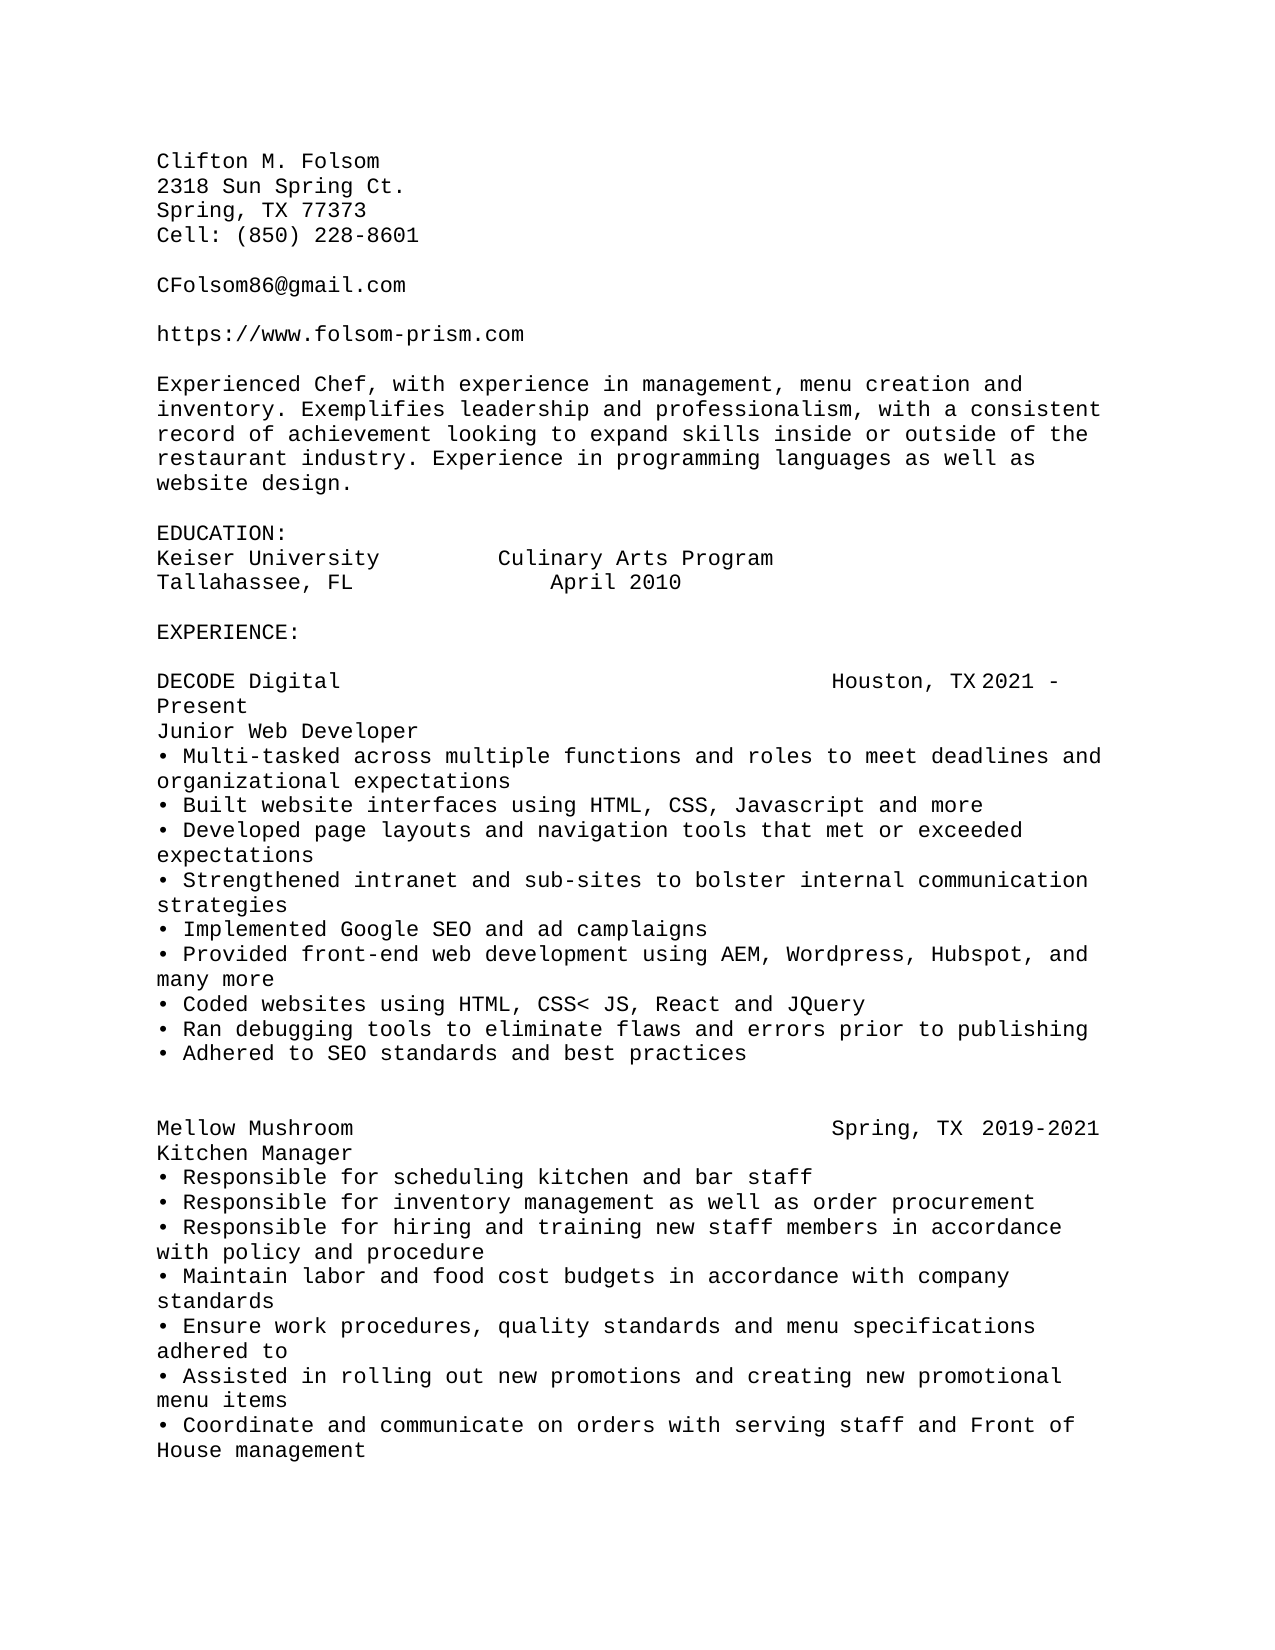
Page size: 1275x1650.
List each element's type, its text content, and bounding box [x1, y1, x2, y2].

text • Coordinate and communicate on orders with serving staff and Front of House management [156, 1414, 1118, 1464]
text DECODE Digital Houston, TX 2021 - Present [156, 671, 1118, 720]
text EDUCATION: [156, 522, 1118, 547]
text Experienced Chef, with experience in management, menu creation and inventory. Exemplifies leadership and professionalism, with a consistent record of achievement looking to expand skills inside or outside of the restaurant industry. Experience in programming languages as well as website design. [156, 373, 1118, 497]
text • Ran debugging tools to eliminate flaws and errors prior to publishing [156, 1018, 1118, 1042]
text • Responsible for hiring and training new staff members in accordance with policy and procedure [156, 1216, 1118, 1266]
text EXPERIENCE: [156, 621, 1118, 646]
text Clifton M. Folsom [156, 150, 1118, 175]
text Junior Web Developer [156, 720, 1118, 745]
text Keiser University Culinary Arts Program Tallahassee, FL April 2010 [156, 547, 1118, 596]
text Spring, TX 77373 [156, 199, 1118, 224]
text CFolsom86@gmail.com [156, 274, 1118, 299]
text Mellow Mushroom Spring, TX 2019-2021 [156, 1117, 1118, 1142]
text • Built website interfaces using HTML, CSS, Javascript and more [156, 794, 1118, 819]
text • Implemented Google SEO and ad camplaigns [156, 918, 1118, 943]
text • Provided front-end web development using AEM, Wordpress, Hubspot, and many more [156, 943, 1118, 993]
text • Adhered to SEO standards and best practices [156, 1042, 1118, 1067]
text • Developed page layouts and navigation tools that met or exceeded expectations [156, 819, 1118, 869]
text • Maintain labor and food cost budgets in accordance with company standards [156, 1266, 1118, 1315]
text Cell: (850) 228-8601 [156, 224, 1118, 249]
text • Ensure work procedures, quality standards and menu specifications adhered to [156, 1315, 1118, 1365]
text • Responsible for inventory management as well as order procurement [156, 1191, 1118, 1216]
text • Coded websites using HTML, CSS< JS, React and JQuery [156, 993, 1118, 1018]
text • Responsible for scheduling kitchen and bar staff [156, 1166, 1118, 1191]
text • Multi-tasked across multiple functions and roles to meet deadlines and organizational expectations [156, 745, 1118, 794]
text 2318 Sun Spring Ct. [156, 175, 1118, 199]
text • Assisted in rolling out new promotions and creating new promotional menu items [156, 1365, 1118, 1414]
text • Strengthened intranet and sub-sites to bolster internal communication strategies [156, 869, 1118, 918]
text https://www.folsom-prism.com [156, 323, 1118, 348]
text Kitchen Manager [156, 1142, 1118, 1166]
